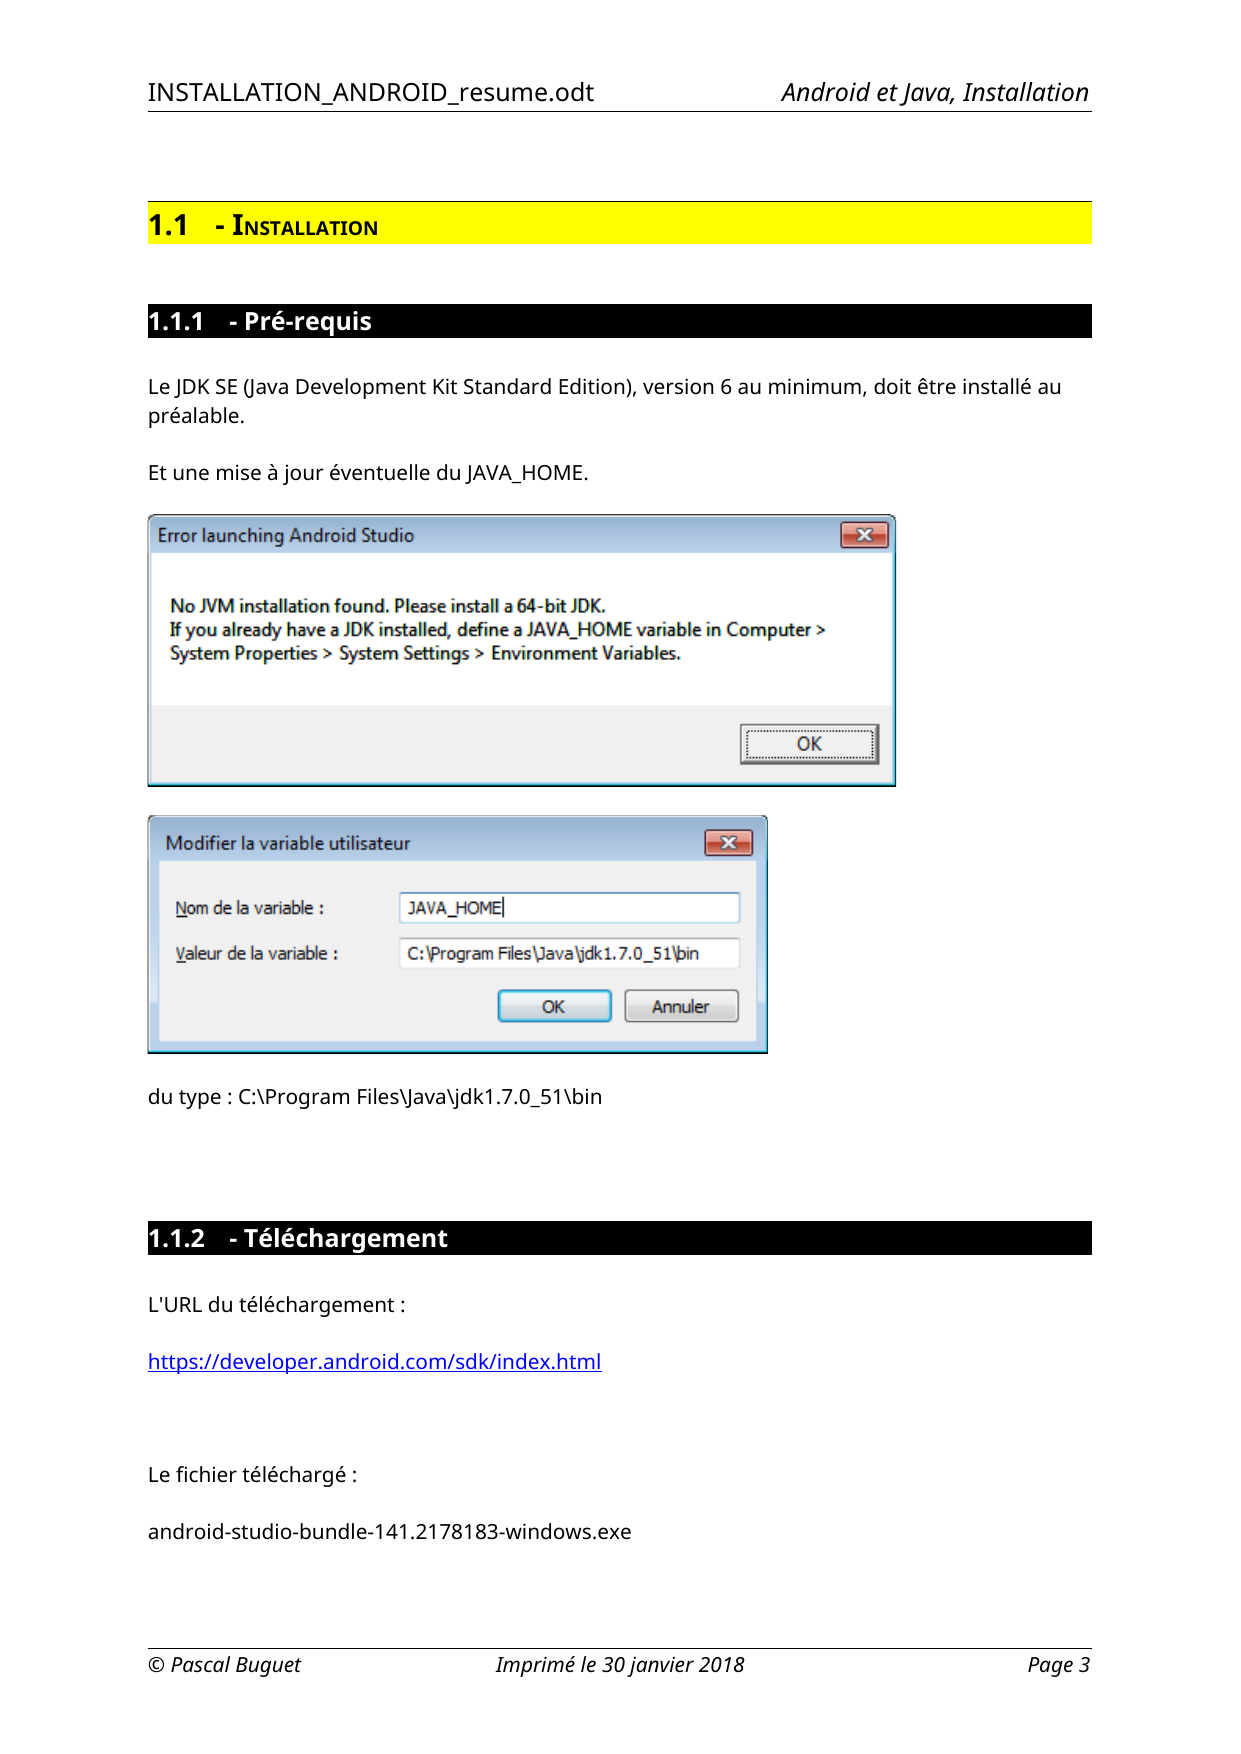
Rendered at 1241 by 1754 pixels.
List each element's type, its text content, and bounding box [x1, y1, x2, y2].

text https://developer.android.com/sdk/index.html [148, 1347, 1092, 1375]
picture [147, 514, 897, 787]
text android-studio-bundle-141.2178183-windows.exe [148, 1517, 1092, 1546]
text Le JDK SE (Java Development Kit Standard Edition), version 6 au minimum, doit être installé au préalable. [148, 372, 1092, 429]
text du type : C:\Program Files\Java\jdk1.7.0_51\bin [148, 1082, 1092, 1111]
text Le fichier téléchargé : [148, 1461, 1092, 1489]
subtitle - Téléchargement [148, 1221, 1092, 1255]
subtitle - Pré-requis [148, 304, 1092, 338]
subtitle - Installation [148, 202, 1092, 244]
text Et une mise à jour éventuelle du JAVA_HOME. [148, 458, 1092, 486]
picture [147, 815, 768, 1054]
text L'URL du téléchargement : [148, 1290, 1092, 1318]
